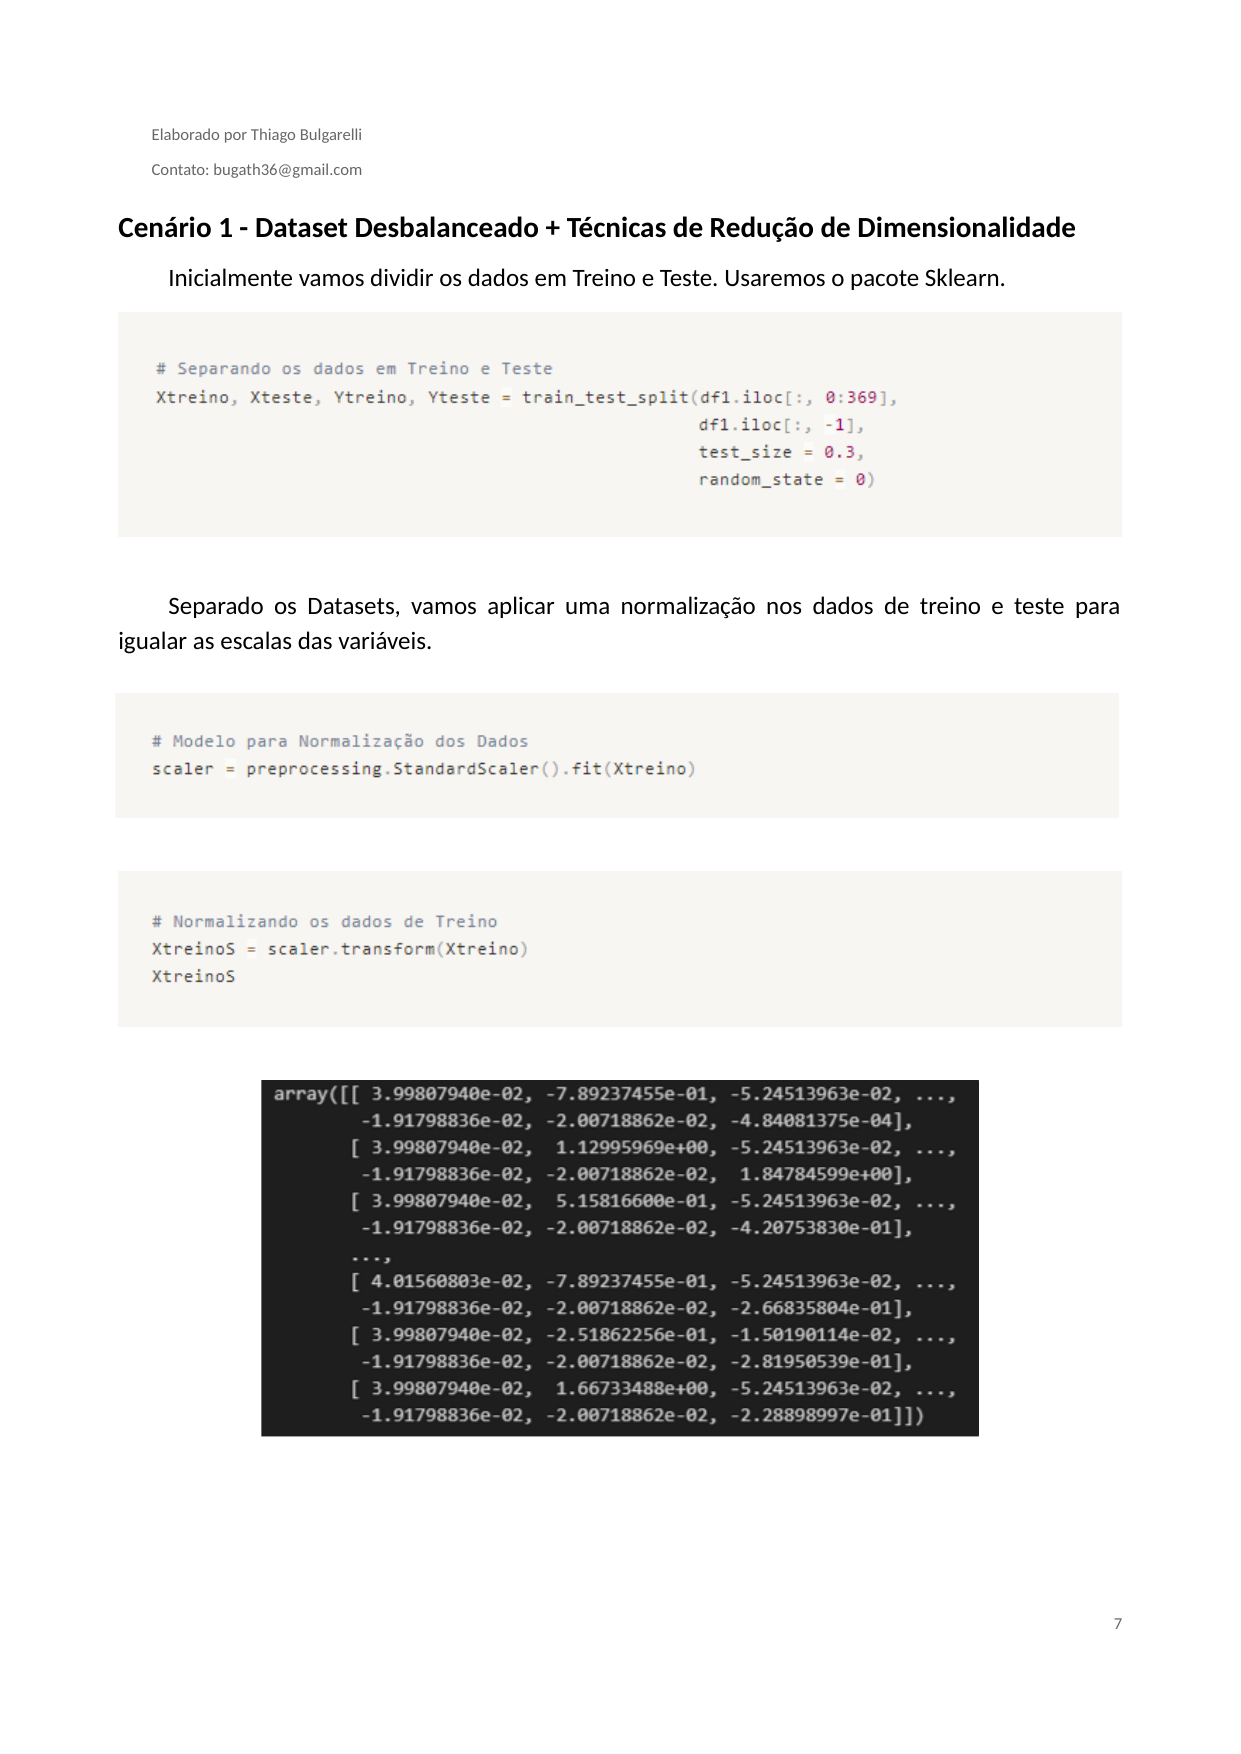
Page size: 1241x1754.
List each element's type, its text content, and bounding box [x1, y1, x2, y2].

picture [261, 1080, 979, 1438]
picture [115, 693, 1120, 818]
picture [118, 312, 1123, 537]
subtitle Cenário 1 - Dataset Desbalanceado + Técnicas de Redução de Dimensionalidade [118, 209, 1122, 245]
text Separado os Datasets, vamos aplicar uma normalização nos dados de treino e teste para igualar as escalas das variáveis. [118, 590, 1122, 656]
text Inicialmente vamos dividir os dados em Treino e Teste. Usaremos o pacote Sklearn. [118, 262, 1122, 293]
picture [118, 871, 1123, 1027]
